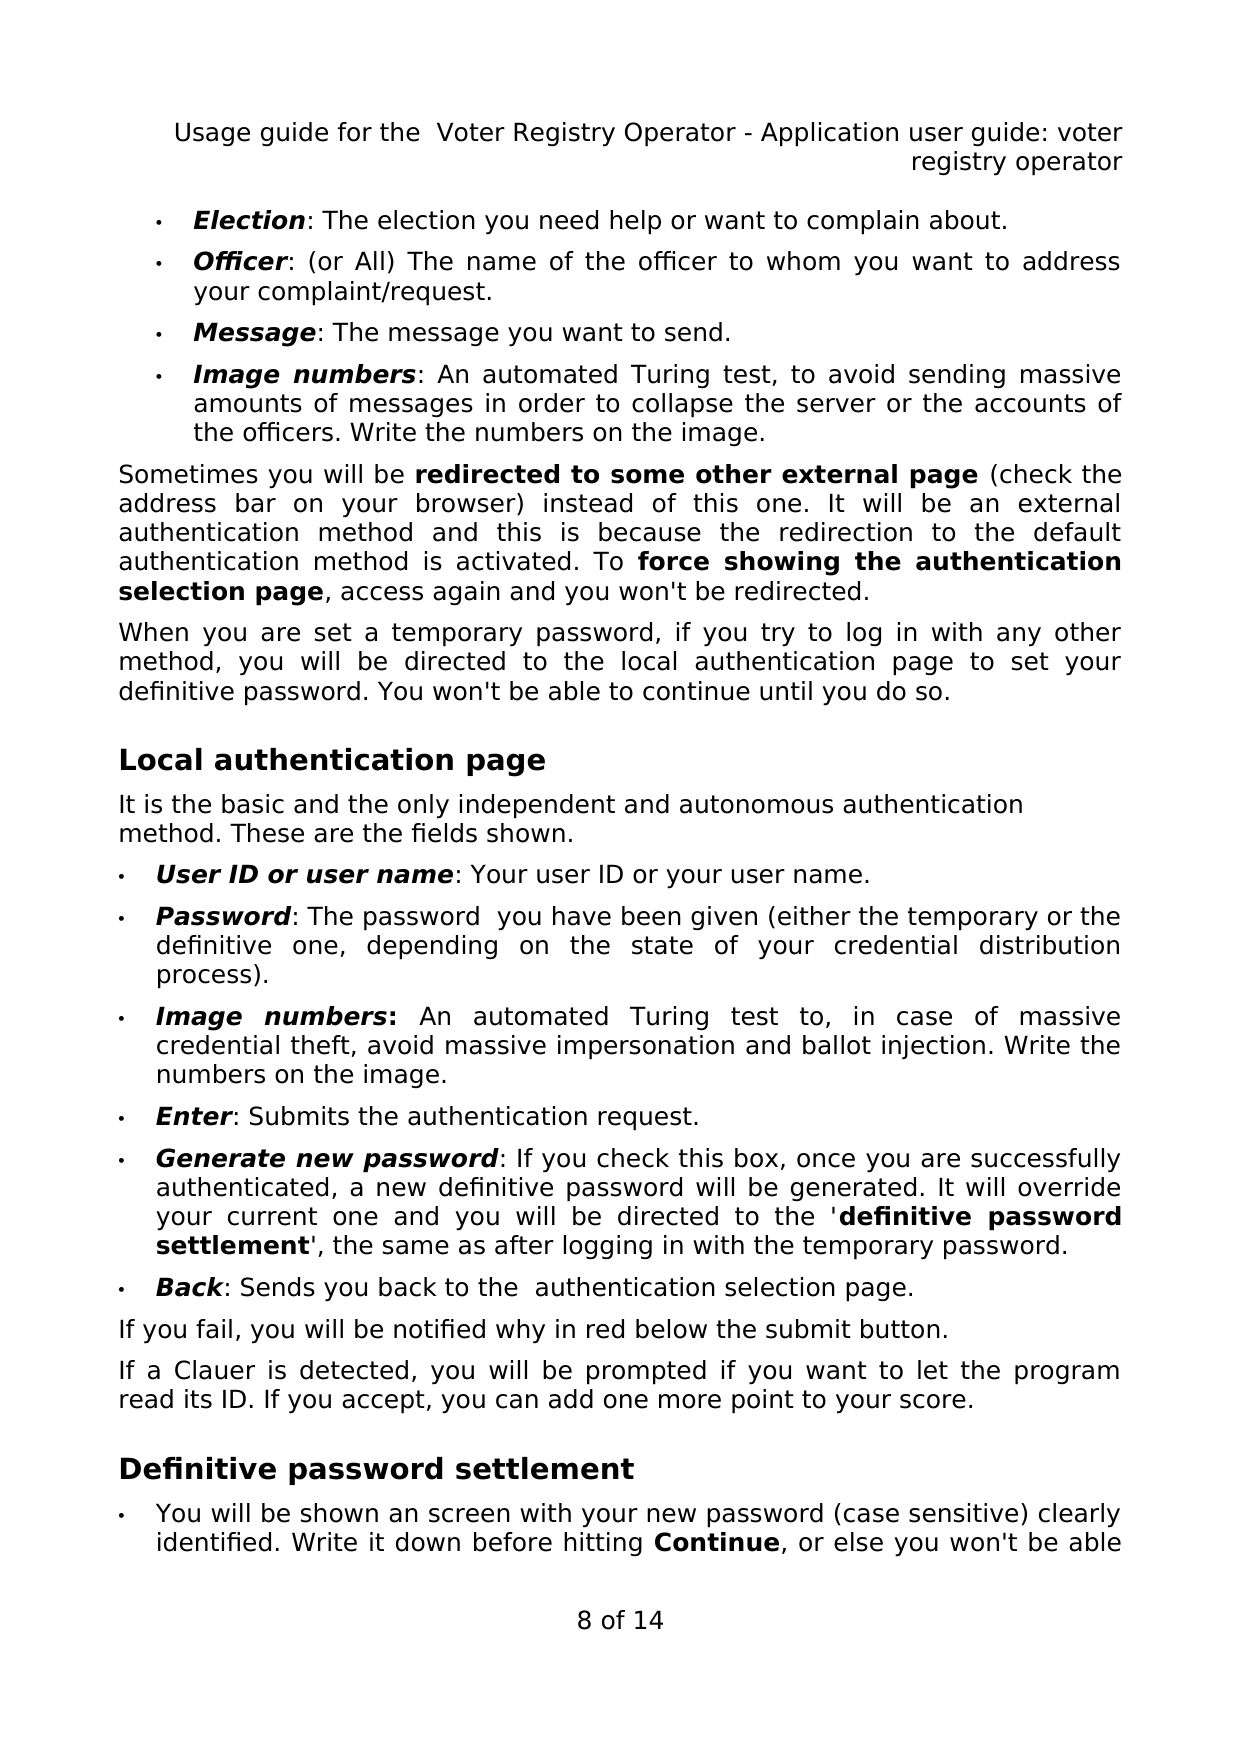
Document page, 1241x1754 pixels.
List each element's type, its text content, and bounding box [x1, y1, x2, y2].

text It is the basic and the only independent and autonomous authentication method. These are the fields shown. [118, 790, 1122, 848]
list Image numbers: An automated Turing test to, in case of massive credential theft, avoid massive impersonation and ballot injection. Write the numbers on the image. [118, 1002, 1122, 1090]
subtitle Local authentication page [118, 743, 1122, 777]
list Enter: Submits the authentication request. [118, 1102, 1122, 1132]
list Message: The message you want to send. [156, 318, 1122, 348]
list Password: The password you have been given (either the temporary or the definitive one, depending on the state of your credential distribution process). [118, 902, 1122, 990]
list Generate new password: If you check this box, once you are successfully authenticated, a new definitive password will be generated. It will override your current one and you will be directed to the 'definitive password settlement', the same as after logging in with the temporary password. [118, 1144, 1122, 1261]
list Election: The election you need help or want to complain about. [156, 206, 1122, 235]
text If a Clauer is detected, you will be prompted if you want to let the program read its ID. If you accept, you can add one more point to your score. [118, 1357, 1122, 1415]
subtitle Definitive password settlement [118, 1452, 1122, 1486]
list Image numbers: An automated Turing test, to avoid sending massive amounts of messages in order to collapse the server or the accounts of the officers. Write the numbers on the image. [156, 360, 1122, 448]
list You will be shown an screen with your new password (case sensitive) clearly identified. Write it down before hitting Continue, or else you won't be able [118, 1499, 1122, 1557]
text When you are set a temporary password, if you try to log in with any other method, you will be directed to the local authentication page to set your definitive password. You won't be able to continue until you do so. [118, 618, 1122, 706]
list User ID or user name: Your user ID or your user name. [118, 861, 1122, 890]
text If you fail, you will be notified why in red below the submit button. [118, 1315, 1122, 1344]
list Officer: (or All) The name of the officer to whom you want to address your complaint/request. [156, 248, 1122, 306]
text Sometimes you will be redirected to some other external page (check the address bar on your browser) instead of this one. It will be an external authentication method and this is because the redirection to the default authentication method is activated. To force showing the authentication selection page, access again and you won't be redirected. [118, 460, 1122, 606]
list Back: Sends you back to the authentication selection page. [118, 1273, 1122, 1302]
